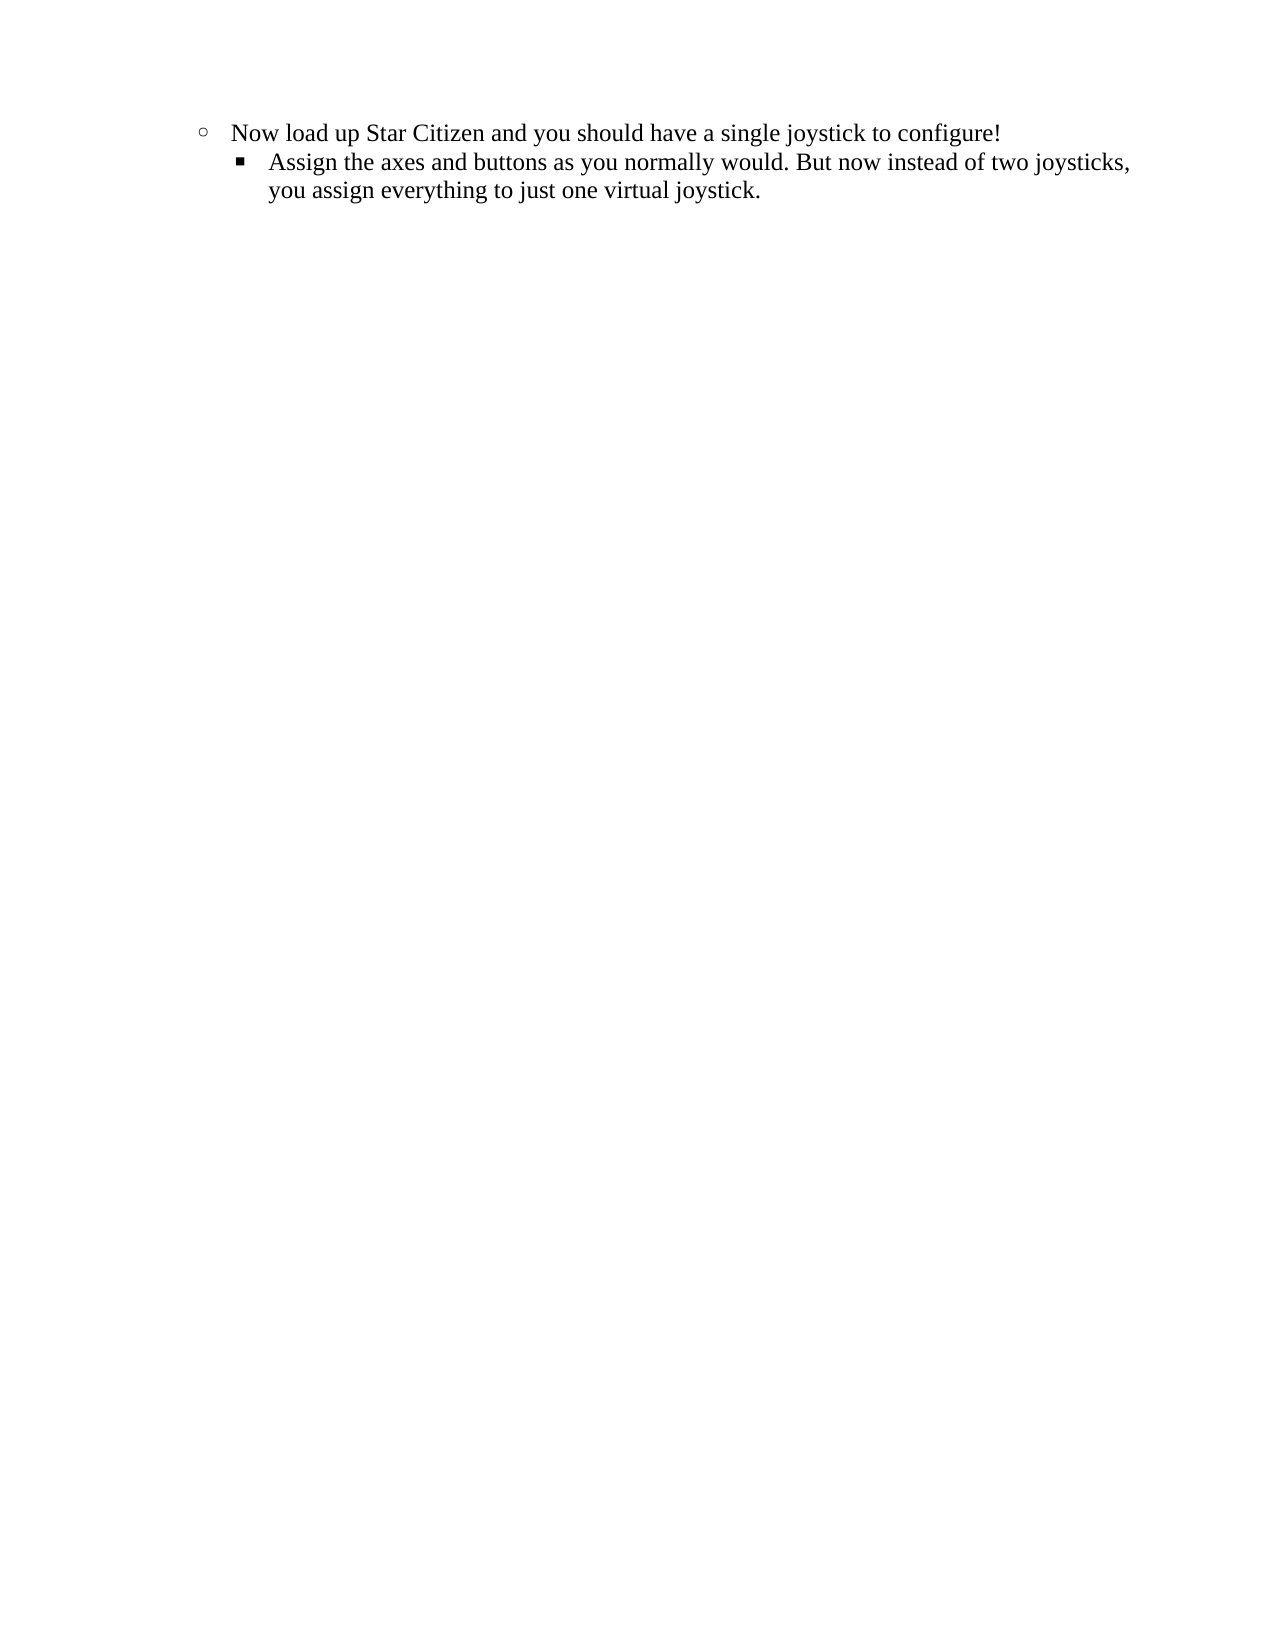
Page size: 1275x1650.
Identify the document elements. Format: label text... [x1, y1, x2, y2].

list Assign the axes and buttons as you normally would. But now instead of two joysticks, you assign everything to just one virtual joystick. [231, 147, 1157, 204]
list Now load up Star Citizen and you should have a single joystick to configure! [193, 118, 1157, 147]
